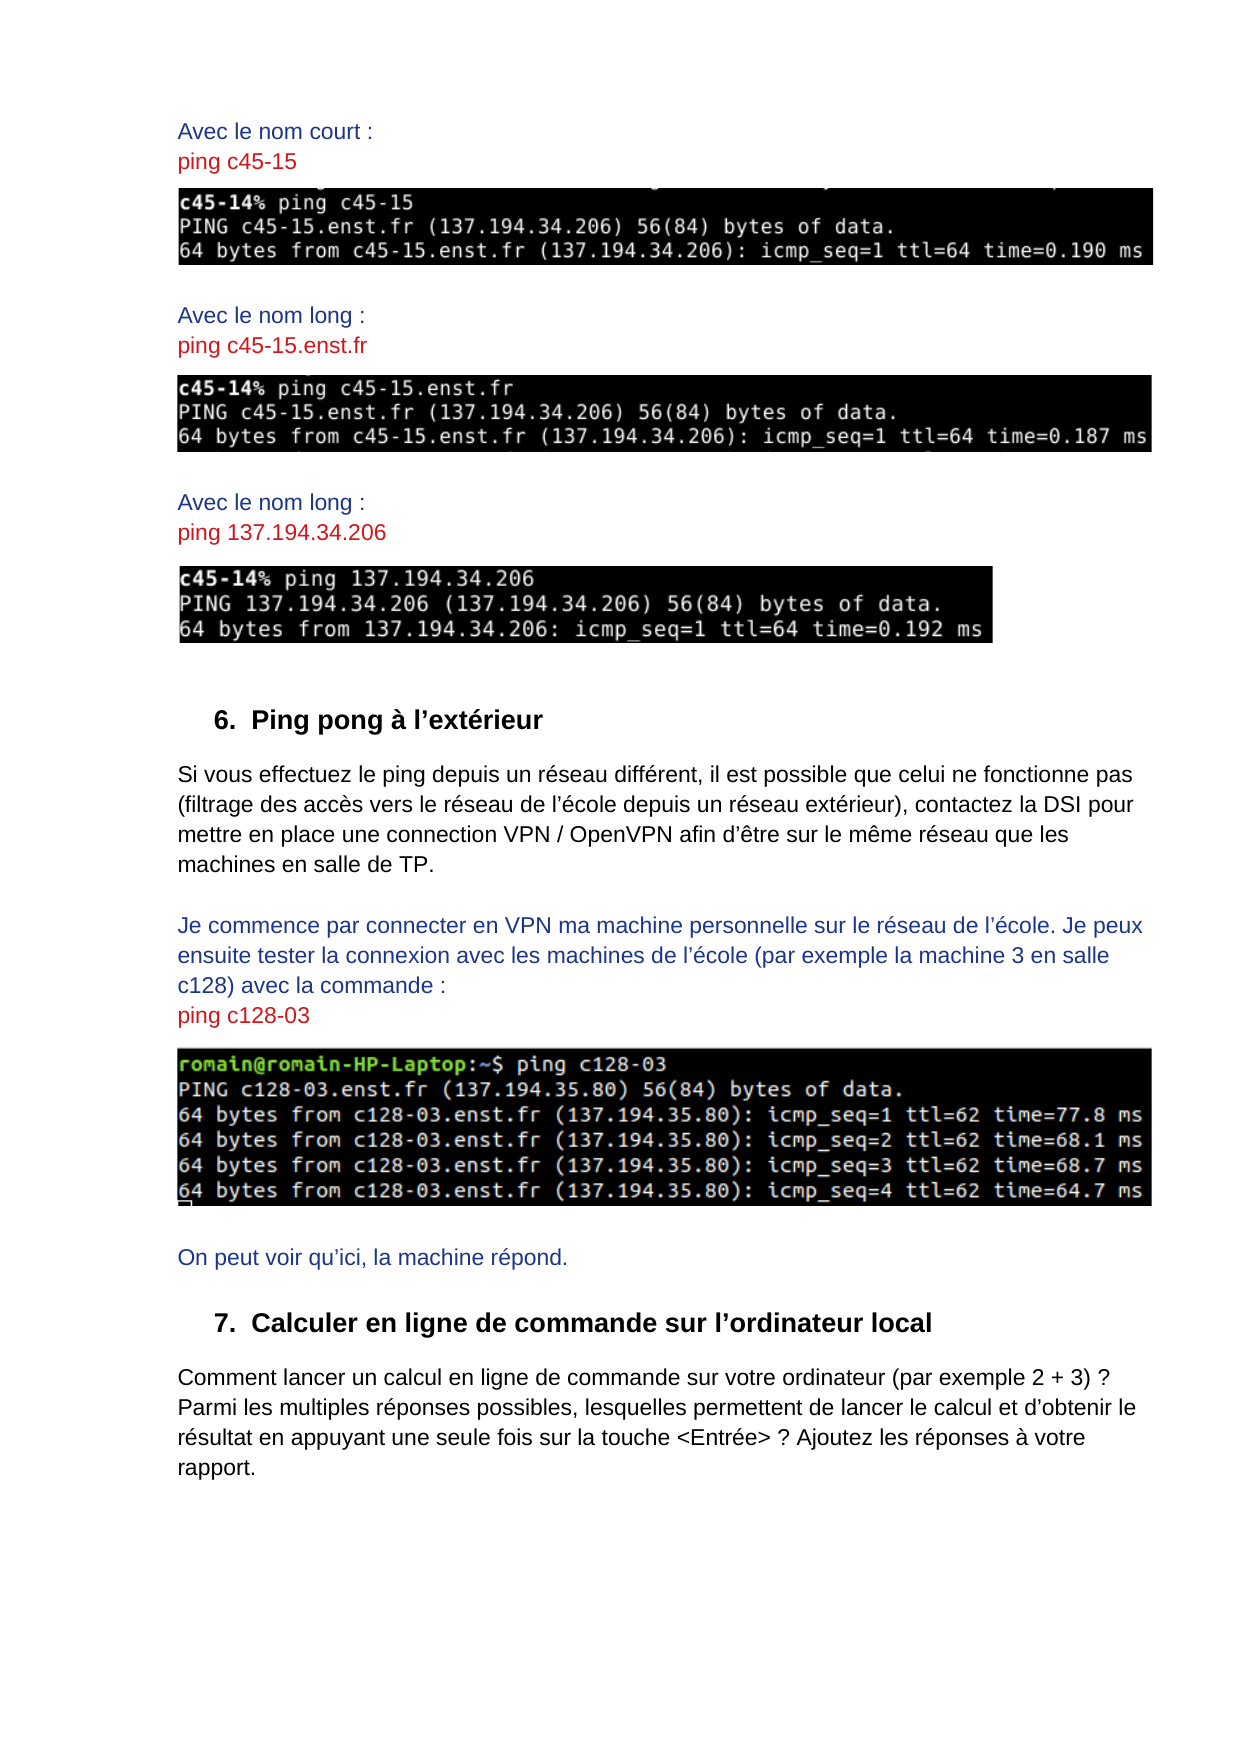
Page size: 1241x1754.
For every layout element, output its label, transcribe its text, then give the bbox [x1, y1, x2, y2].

picture [179, 566, 993, 643]
text ping c128-03 [177, 1002, 1152, 1028]
text ping c45-15.enst.fr [177, 332, 1152, 359]
text Si vous effectuez le ping depuis un réseau différent, il est possible que celui ne fonctionne pas (filtrage des accès vers le réseau de l’école depuis un réseau extérieur), contactez la DSI pour mettre en place une connection VPN / OpenVPN afin d’être sur le même réseau que les machines en salle de TP. [177, 761, 1152, 877]
subtitle Ping pong à l’extérieur [213, 704, 1152, 735]
text On peut voir qu’ici, la machine répond. [177, 1243, 1152, 1270]
subtitle Calculer en ligne de commande sur l’ordinateur local [213, 1307, 1152, 1338]
text Avec le nom long : [177, 302, 1152, 328]
text Avec le nom long : [177, 489, 1152, 516]
text Je commence par connecter en VPN ma machine personnelle sur le réseau de l’école. Je peux ensuite tester la connexion avec les machines de l’école (par exemple la machine 3 en salle c128) avec la commande : [177, 912, 1152, 998]
text Comment lancer un calcul en ligne de commande sur votre ordinateur (par exemple 2 + 3) ? Parmi les multiples réponses possibles, lesquelles permettent de lancer le calcul et d’obtenir le résultat en appuyant une seule fois sur la touche <Entrée> ? Ajoutez les réponses à votre rapport. [177, 1364, 1152, 1481]
picture [177, 1047, 1152, 1206]
text Avec le nom court : [177, 118, 1152, 144]
picture [178, 188, 1154, 265]
text ping c45-15 [177, 148, 1152, 175]
text ping 137.194.34.206 [177, 519, 1152, 546]
picture [177, 375, 1152, 452]
